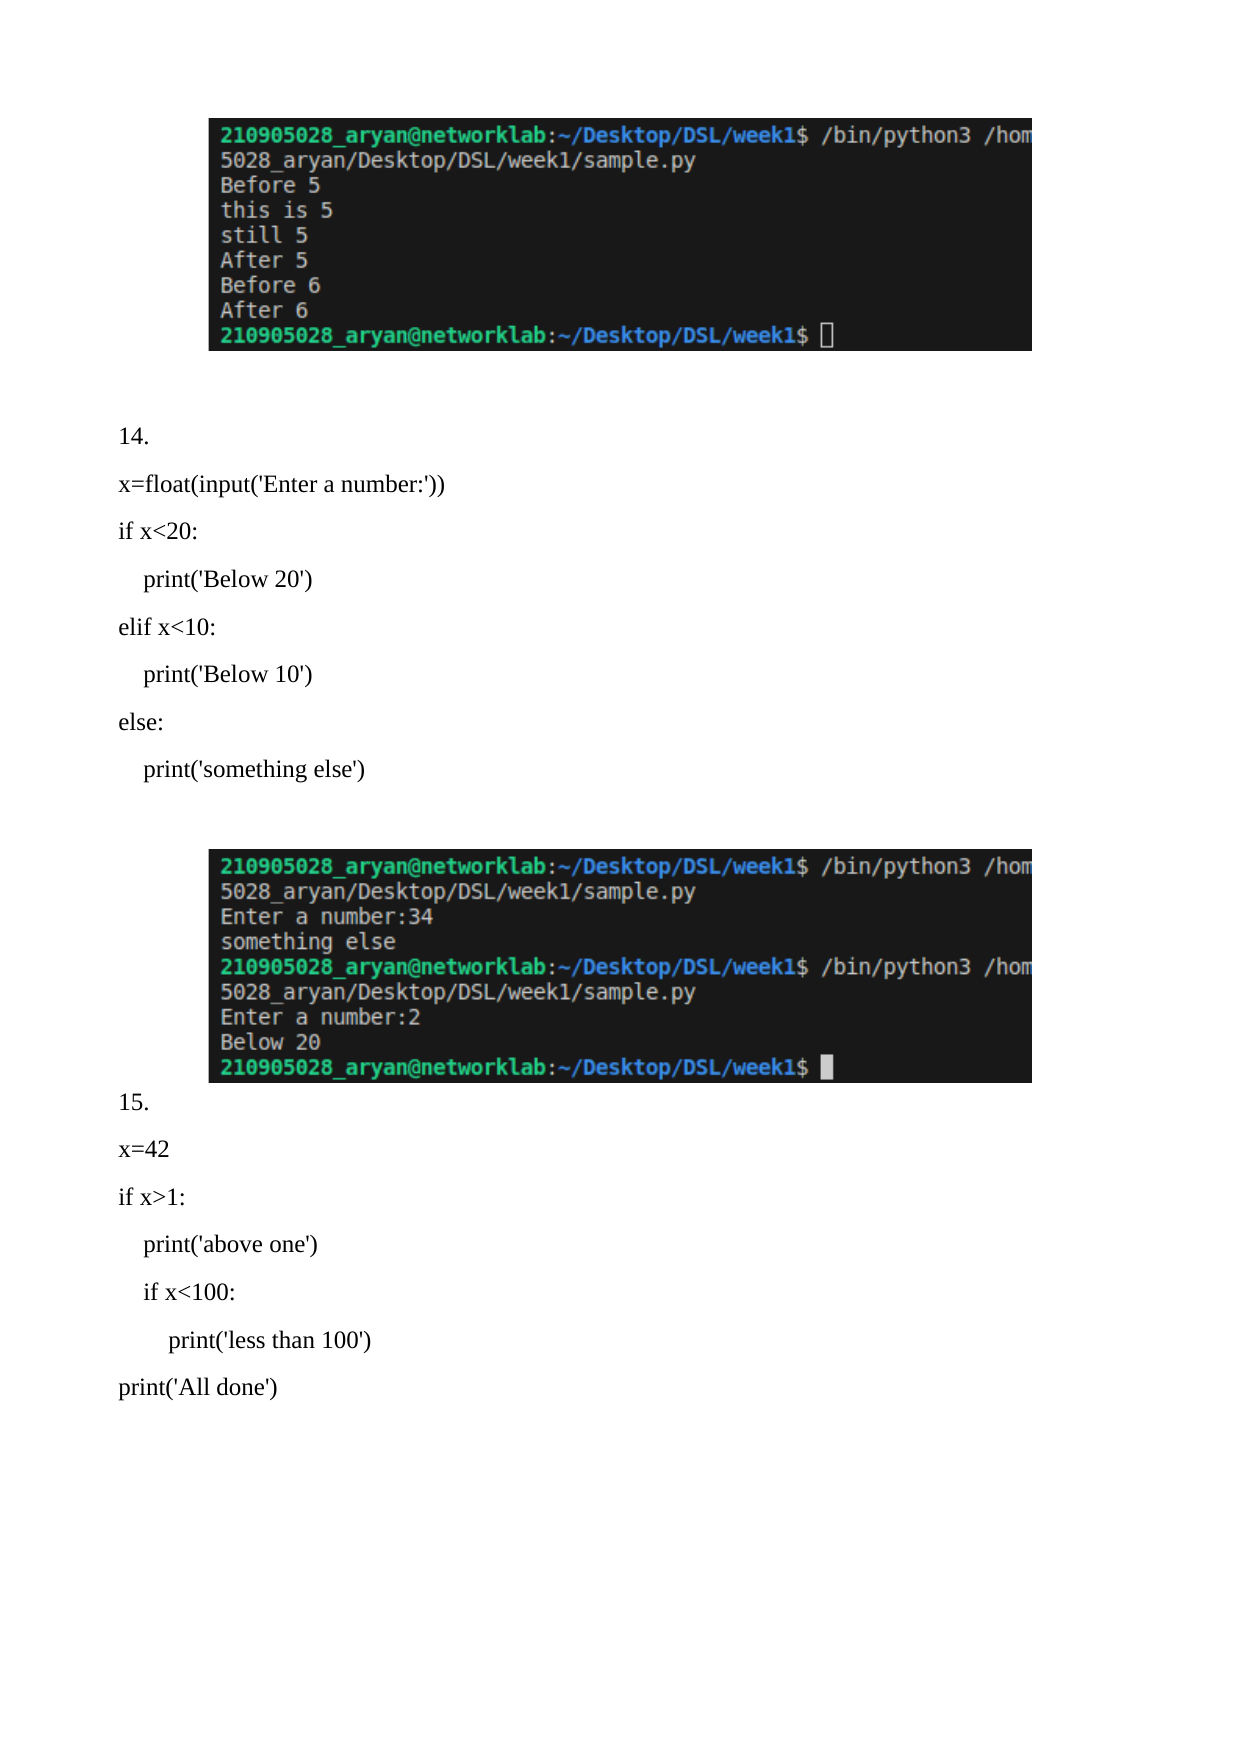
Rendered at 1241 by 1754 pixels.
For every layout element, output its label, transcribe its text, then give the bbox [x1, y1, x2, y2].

text print('above one') [118, 1229, 1122, 1258]
text 14. [118, 118, 1122, 450]
text if x<100: [118, 1277, 1122, 1306]
text 15. [118, 850, 1122, 1116]
text elif x<10: [118, 612, 1122, 640]
picture [208, 849, 1032, 1083]
text print('Below 10') [118, 659, 1122, 688]
text print('less than 100') [118, 1325, 1122, 1353]
text if x>1: [118, 1182, 1122, 1211]
text print('Below 20') [118, 564, 1122, 593]
text print('something else') [118, 754, 1122, 783]
text x=float(input('Enter a number:')) [118, 469, 1122, 498]
text if x<20: [118, 516, 1122, 545]
text print('All done') [118, 1372, 1122, 1401]
text else: [118, 707, 1122, 736]
text x=42 [118, 1134, 1122, 1163]
picture [208, 118, 1032, 351]
